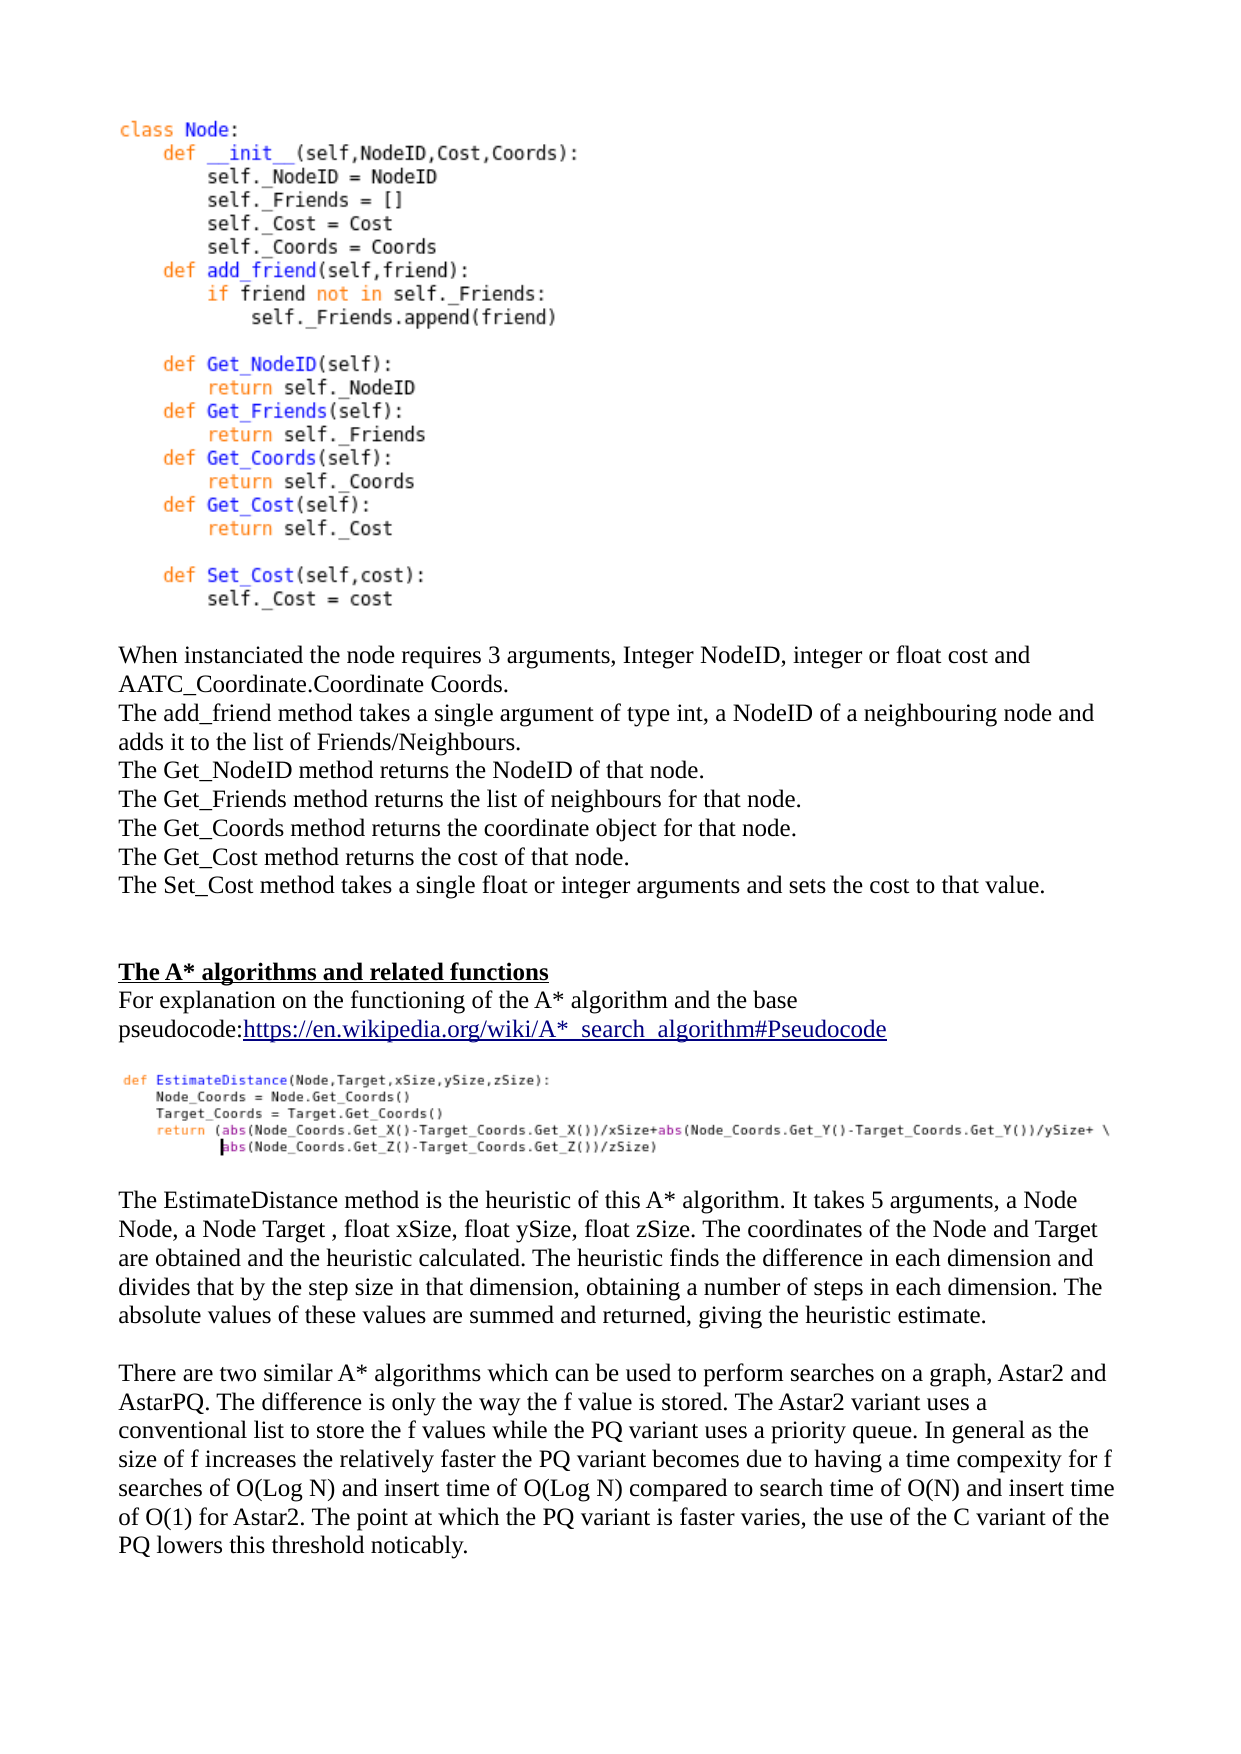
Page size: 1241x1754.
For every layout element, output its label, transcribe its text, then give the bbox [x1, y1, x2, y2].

text When instanciated the node requires 3 arguments, Integer NodeID, integer or float cost and AATC_Coordinate.Coordinate Coords. [118, 641, 1122, 698]
text The A* algorithms and related functions [118, 957, 1122, 986]
text The Get_Cost method returns the cost of that node. [118, 842, 1122, 871]
picture [118, 1071, 1123, 1157]
text The Set_Cost method takes a single float or integer arguments and sets the cost to that value. [118, 871, 1122, 899]
text The EstimateDistance method is the heuristic of this A* algorithm. It takes 5 arguments, a Node Node, a Node Target , float xSize, float ySize, float zSize. The coordinates of the Node and Target are obtained and the heuristic calculated. The heuristic finds the difference in each dimension and divides that by the step size in that dimension, obtaining a number of steps in each dimension. The absolute values of these values are summed and returned, giving the heuristic estimate. [118, 1186, 1122, 1329]
text The Get_Friends method returns the list of neighbours for that node. [118, 784, 1122, 813]
text For explanation on the functioning of the A* algorithm and the base pseudocode:https://en.wikipedia.org/wiki/A*_search_algorithm#Pseudocode [118, 986, 1122, 1043]
text The add_friend method takes a single argument of type int, a NodeID of a neighbouring node and adds it to the list of Friends/Neighbours. [118, 698, 1122, 756]
text The Get_NodeID method returns the NodeID of that node. [118, 756, 1122, 784]
text The Get_Coords method returns the coordinate object for that node. [118, 813, 1122, 842]
picture [118, 118, 589, 612]
text There are two similar A* algorithms which can be used to perform searches on a graph, Astar2 and AstarPQ. The difference is only the way the f value is stored. The Astar2 variant uses a conventional list to store the f values while the PQ variant uses a priority queue. In general as the size of f increases the relatively faster the PQ variant becomes due to having a time compexity for f searches of O(Log N) and insert time of O(Log N) compared to search time of O(N) and insert time of O(1) for Astar2. The point at which the PQ variant is faster varies, the use of the C variant of the PQ lowers this threshold noticably. [118, 1358, 1122, 1559]
